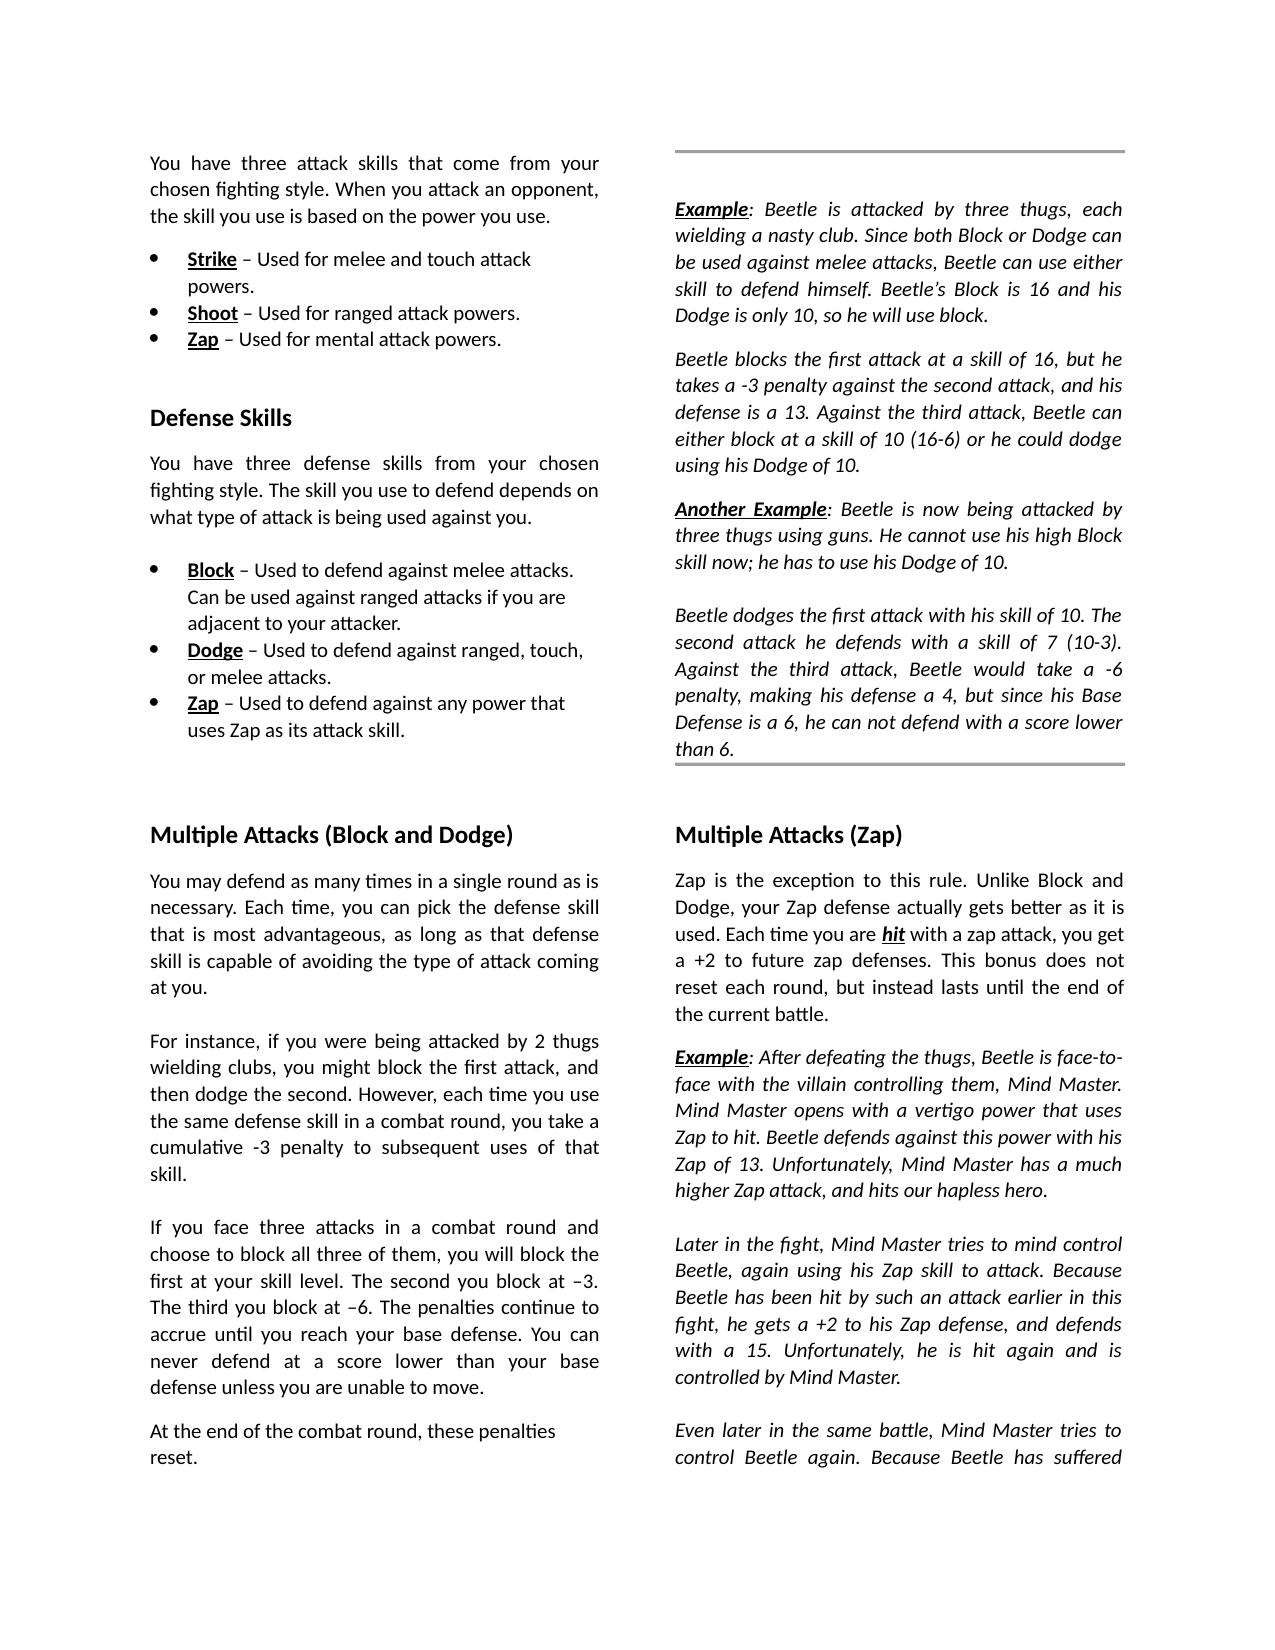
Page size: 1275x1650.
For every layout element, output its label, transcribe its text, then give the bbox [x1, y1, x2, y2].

list Zap – Used to defend against any power that uses Zap as its attack skill. [150, 691, 600, 743]
text Example: After defeating the thugs, Beetle is face-to-face with the villain controlling them, Mind Master. Mind Master opens with a vertigo power that uses Zap to hit. Beetle defends against this power with his Zap of 13. Unfortunately, Mind Master has a much higher Zap attack, and hits our hapless hero. [675, 1044, 1125, 1203]
text You have three defense skills from your chosen fighting style. The skill you use to defend depends on what type of attack is being used against you. [150, 451, 600, 529]
text Zap is the exception to this rule. Unlike Block and Dodge, your Zap defense actually gets better as it is used. Each time you are hit with a zap attack, you get a +2 to future zap defenses. This bonus does not reset each round, but instead lasts until the end of the current battle. [675, 867, 1125, 1026]
text Example: Beetle is attacked by three thugs, each wielding a nasty club. Since both Block or Dodge can be used against melee attacks, Beetle can use either skill to defend himself. Beetle’s Block is 16 and his Dodge is only 10, so he will use block. [675, 196, 1125, 328]
text Multiple Attacks (Zap) [675, 819, 1125, 849]
text At the end of the combat round, these penalties reset. [150, 1418, 600, 1470]
list Strike – Used for melee and touch attack powers. [150, 247, 600, 299]
list Block – Used to defend against melee attacks. Can be used against ranged attacks if you are adjacent to your attacker. [150, 557, 600, 636]
text Another Example: Beetle is now being attacked by three thugs using guns. He cannot use his high Block skill now; he has to use his Dodge of 10. [675, 496, 1125, 575]
list Shoot – Used for ranged attack powers. [150, 300, 600, 325]
text Later in the fight, Mind Master tries to mind control Beetle, again using his Zap skill to attack. Because Beetle has been hit by such an attack earlier in this fight, he gets a +2 to his Zap defense, and defends with a 15. Unfortunately, he is hit again and is controlled by Mind Master. [675, 1231, 1125, 1389]
text Multiple Attacks (Block and Dodge) [150, 819, 600, 850]
text For instance, if you were being attacked by 2 thugs wielding clubs, you might block the first attack, and then dodge the second. However, each time you use the same defense skill in a combat round, you take a cumulative -3 penalty to subsequent uses of that skill. [150, 1028, 600, 1187]
text You have three attack skills that come from your chosen fighting style. When you attack an opponent, the skill you use is based on the power you use. [150, 150, 600, 229]
text If you face three attacks in a combat round and choose to block all three of them, you will block the first at your skill level. The second you block at –3. The third you block at –6. The penalties continue to accrue until you reach your base defense. You can never defend at a score lower than your base defense unless you are unable to move. [150, 1214, 600, 1400]
text Beetle dodges the first attack with his skill of 10. The second attack he defends with a skill of 7 (10-3). Against the third attack, Beetle would take a -6 penalty, making his defense a 4, but since his Base Defense is a 6, he can not defend with a score lower than 6. [675, 603, 1125, 761]
text You may defend as many times in a single round as is necessary. Each time, you can pick the defense skill that is most advantageous, as long as that defense skill is capable of avoiding the type of attack coming at you. [150, 868, 600, 1000]
text Even later in the same battle, Mind Master tries to control Beetle again. Because Beetle has suffered [675, 1417, 1125, 1469]
text Beetle blocks the first attack at a skill of 16, but he takes a -3 penalty against the second attack, and his defense is a 13. Against the third attack, Beetle can either block at a skill of 10 (16-6) or he could dodge using his Dodge of 10. [675, 346, 1125, 478]
list Dodge – Used to defend against ranged, touch, or melee attacks. [150, 637, 600, 689]
text Defense Skills [150, 402, 600, 432]
list Zap – Used for mental attack powers. [150, 327, 600, 352]
